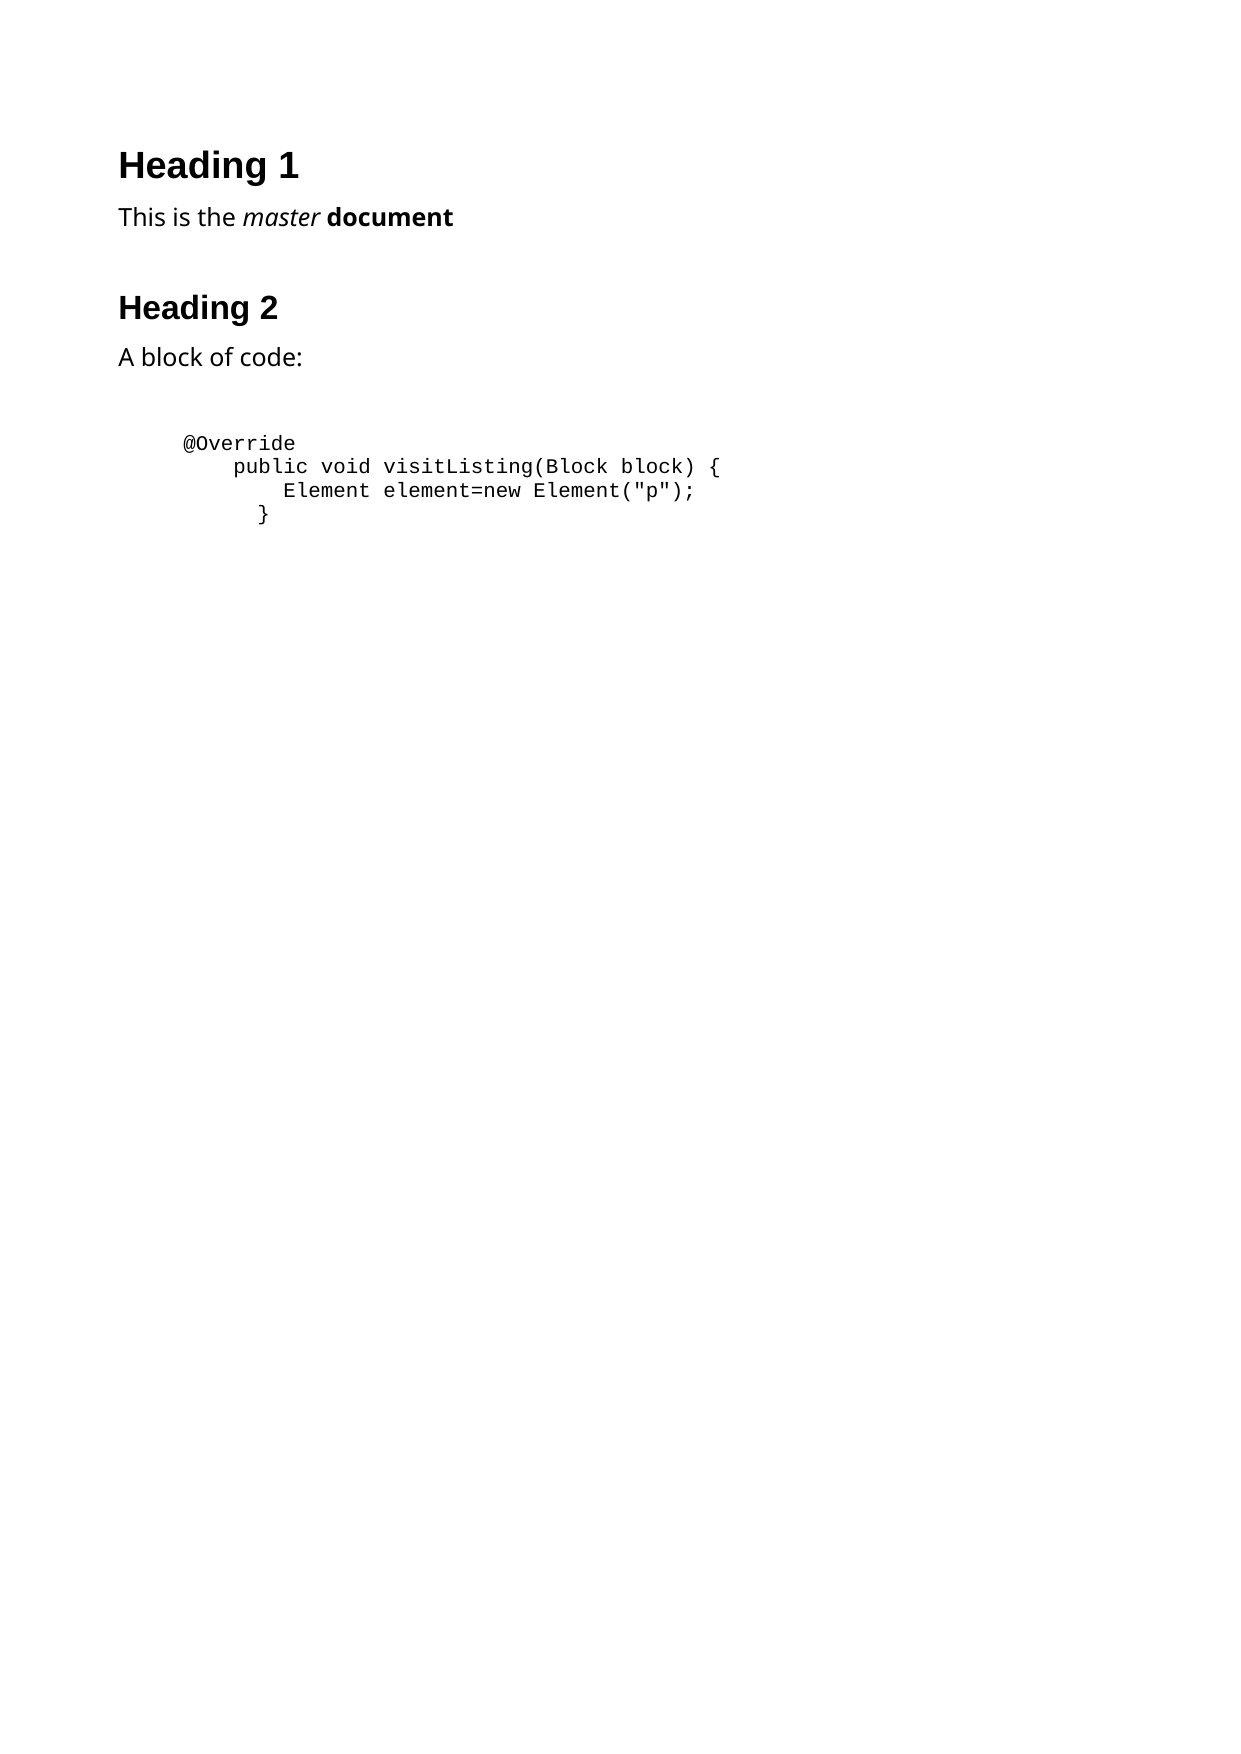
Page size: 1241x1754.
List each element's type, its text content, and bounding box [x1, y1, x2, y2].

text This is the master document [118, 199, 1122, 233]
text A block of code: [118, 339, 1122, 373]
list @Override public void visitListing(Block block) { Element element=new Element("p"); } [183, 432, 1122, 527]
subtitle Heading 1 [118, 143, 1122, 187]
subtitle Heading 2 [118, 288, 1122, 327]
